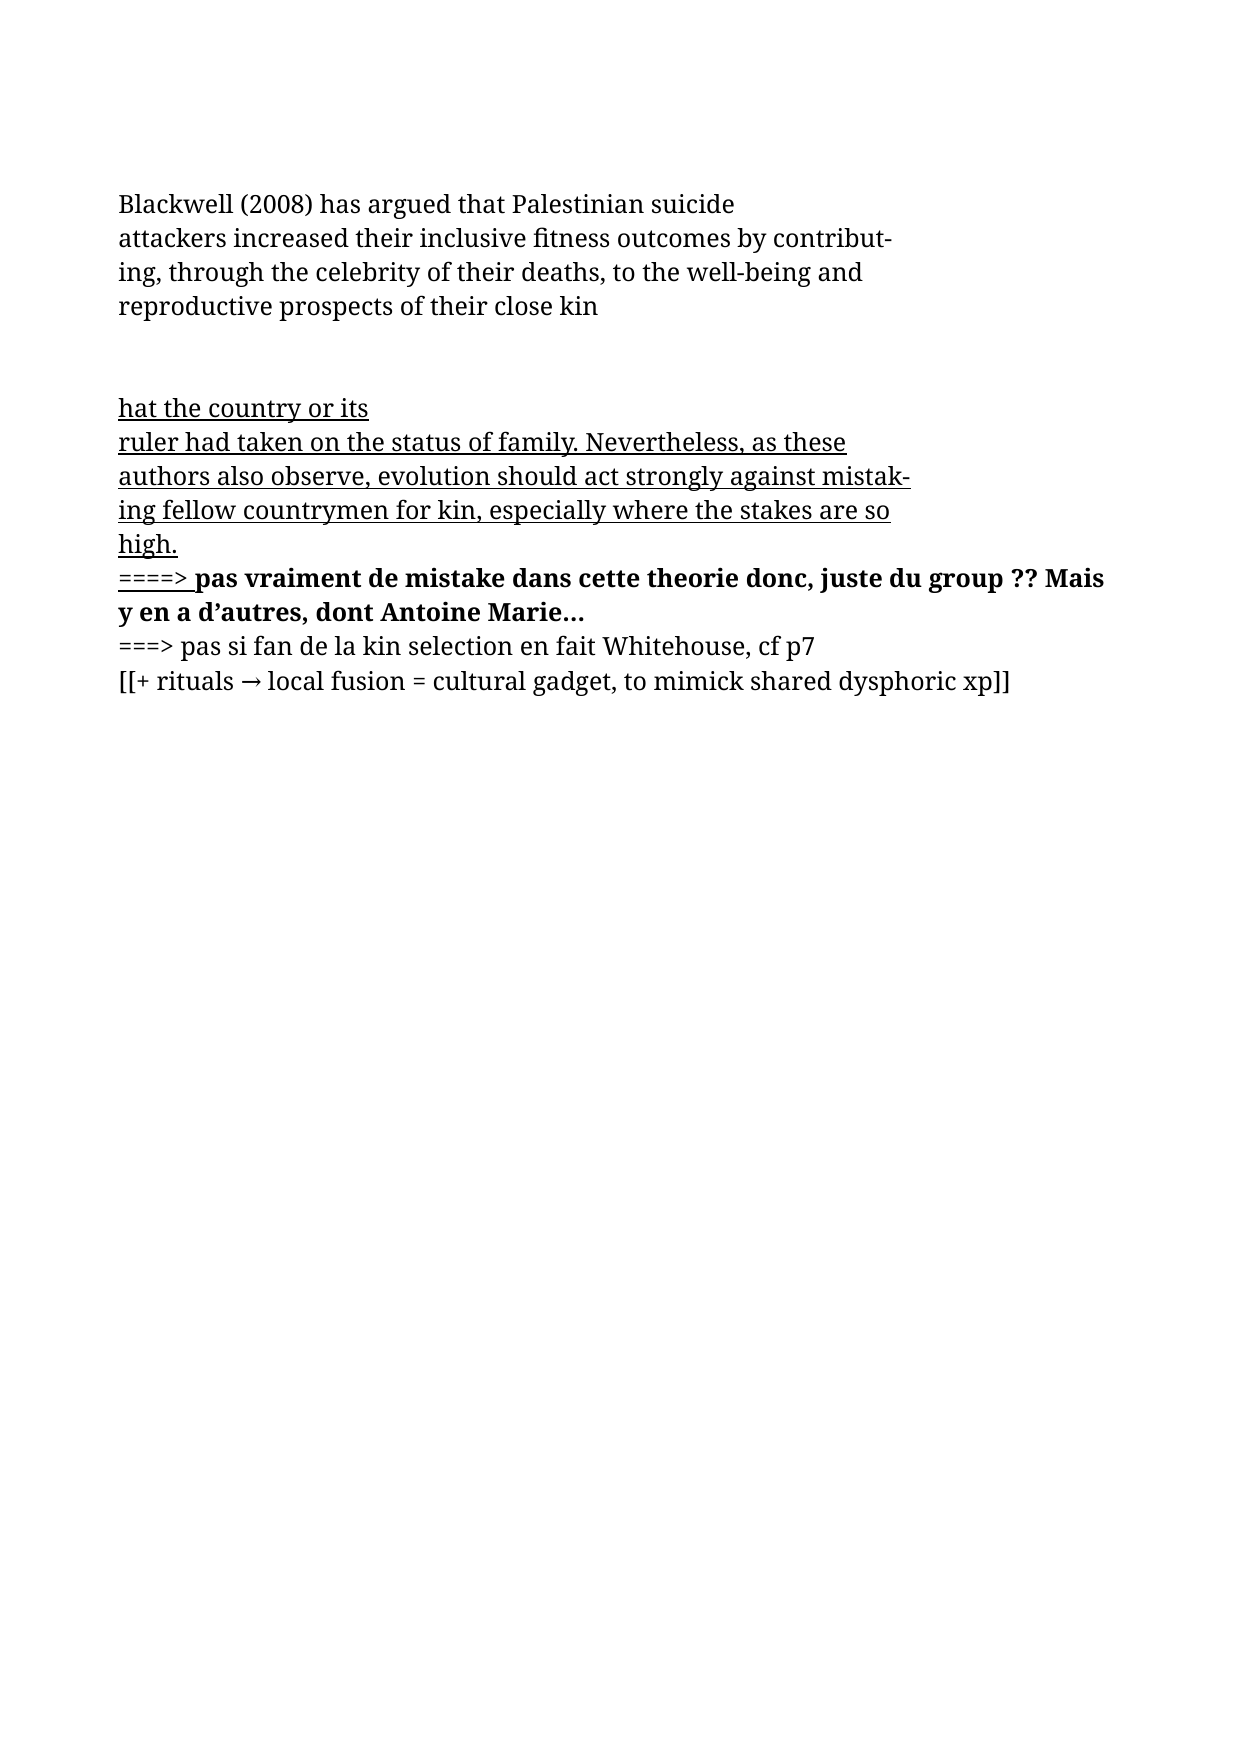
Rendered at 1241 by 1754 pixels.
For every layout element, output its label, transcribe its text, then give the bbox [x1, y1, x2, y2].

text ing, through the celebrity of their deaths, to the well-being and [118, 254, 1122, 288]
text authors also observe, evolution should act strongly against mistak- [118, 459, 1122, 493]
text ruler had taken on the status of family. Nevertheless, as these [118, 425, 1122, 459]
text high. ====> pas vraiment de mistake dans cette theorie donc, juste du group ?? Mais y en a d’autres, dont Antoine Marie… [118, 527, 1122, 629]
text ing fellow countrymen for kin, especially where the stakes are so [118, 493, 1122, 527]
text Blackwell (2008) has argued that Palestinian suicide [118, 186, 1122, 220]
text reproductive prospects of their close kin [118, 288, 1122, 322]
text attackers increased their inclusive fitness outcomes by contribut- [118, 220, 1122, 254]
text [[+ rituals → local fusion = cultural gadget, to mimick shared dysphoric xp]] [118, 663, 1122, 697]
text hat the country or its [118, 391, 1122, 425]
text ===> pas si fan de la kin selection en fait Whitehouse, cf p7 [118, 629, 1122, 663]
